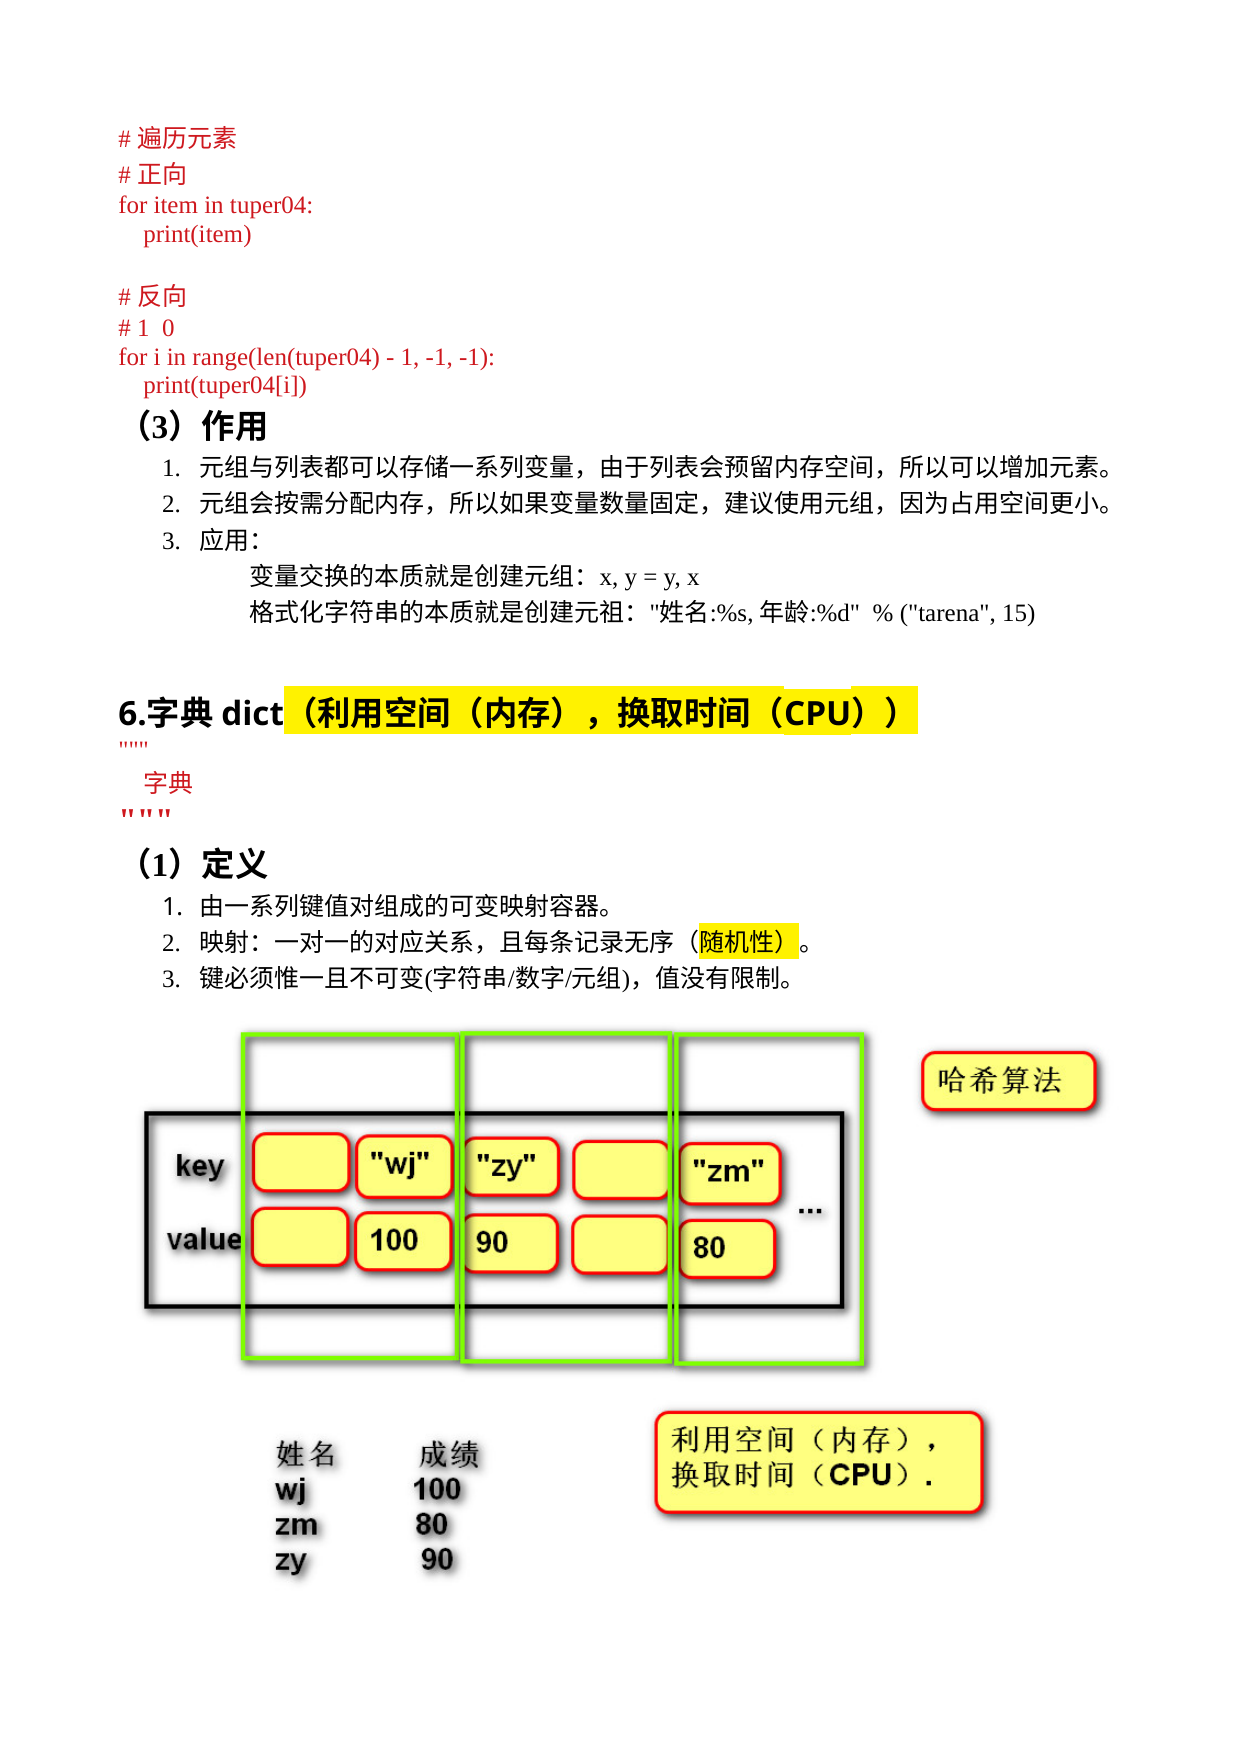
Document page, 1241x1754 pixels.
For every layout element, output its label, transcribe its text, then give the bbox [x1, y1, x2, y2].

text 格式化字符串的本质就是创建元祖："姓名:%s, 年龄:%d" % ("tarena", 15) [206, 593, 1122, 629]
picture [118, 995, 1123, 1617]
list 元组与列表都可以存储一系列变量，由于列表会预留内存空间，所以可以增加元素。 [162, 448, 1122, 484]
list 元组会按需分配内存，所以如果变量数量固定，建议使用元组，因为占用空间更小。 [162, 484, 1122, 520]
list 映射：一对一的对应关系，且每条记录无序（随机性）。 [162, 923, 1122, 959]
text 6.字典 dict（利用空间（内存），换取时间（CPU）） [118, 686, 1122, 735]
list 应用： [162, 520, 1122, 556]
text """ [118, 800, 1122, 838]
text # 1 0 [118, 313, 1122, 342]
text for item in tuper04: [118, 191, 1122, 219]
text for i in range(len(tuper04) - 1, -1, -1): [118, 342, 1122, 371]
text 字典 [118, 763, 1122, 800]
text （3）作用 [118, 399, 1122, 448]
text print(tuper04[i]) [118, 371, 1122, 399]
list 由一系列键值对组成的可变映射容器。 [162, 886, 1122, 923]
text 变量交换的本质就是创建元组：x, y = y, x [243, 556, 1122, 593]
text print(item) [118, 219, 1122, 248]
list 键必须惟一且不可变(字符串/数字/元组)，值没有限制。 [162, 959, 1122, 995]
text # 正向 [118, 154, 1122, 191]
text # 遍历元素 [118, 118, 1122, 154]
text # 反向 [118, 277, 1122, 313]
text """ [118, 735, 1122, 763]
text （1）定义 [118, 838, 1122, 886]
